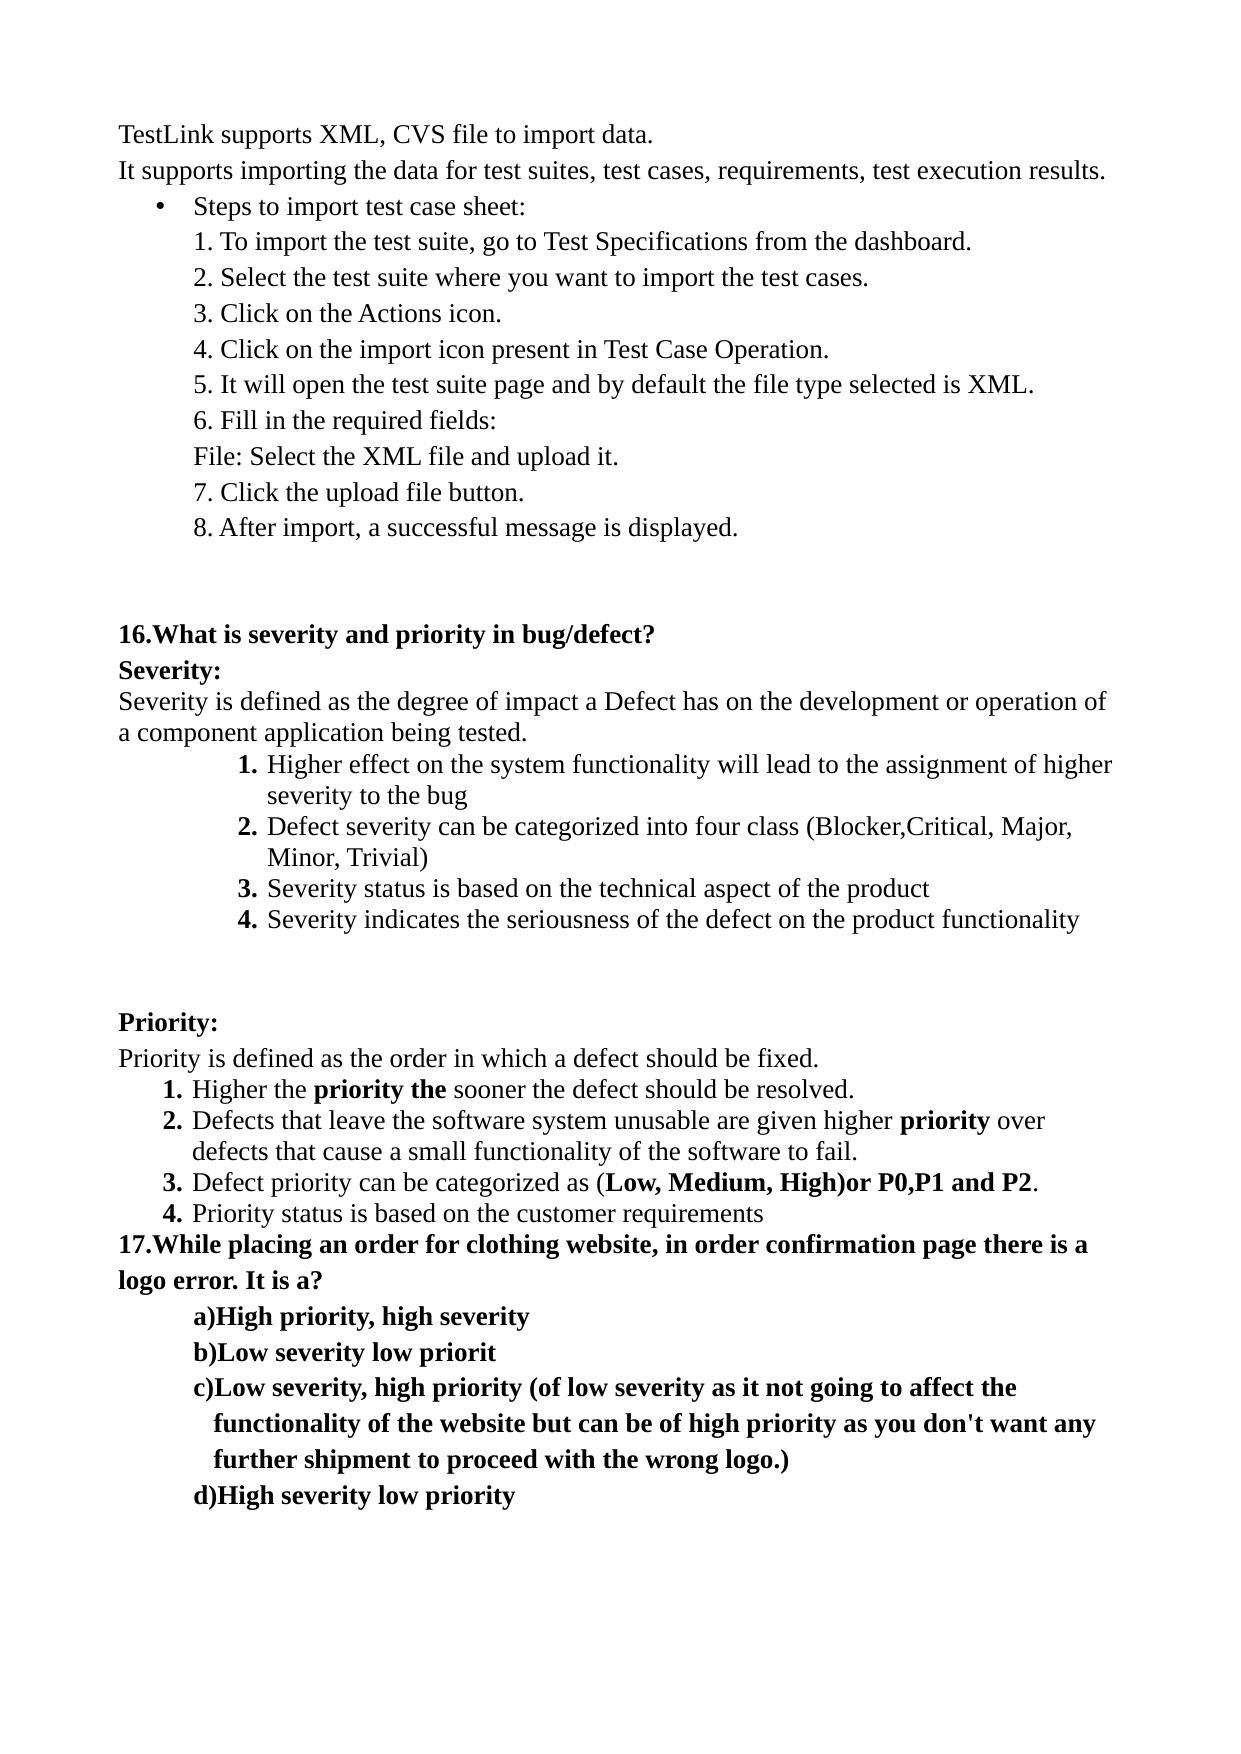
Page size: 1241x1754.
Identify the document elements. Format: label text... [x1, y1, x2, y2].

text 5. It will open the test suite page and by default the file type selected is XML. [118, 368, 1122, 399]
text c)Low severity, high priority (of low severity as it not going to affect the functionality of the website but can be of high priority as you don't want any further shipment to proceed with the wrong logo.) [118, 1372, 1122, 1474]
text Priority is defined as the order in which a defect should be fixed. [118, 1042, 1122, 1073]
list Defect severity can be categorized into four class (Blocker,Critical, Major, Minor, Trivial) [237, 810, 1122, 872]
list Severity indicates the seriousness of the defect on the product functionality [237, 903, 1122, 934]
text 2. Select the test suite where you want to import the test cases. [118, 261, 1122, 292]
text It supports importing the data for test suites, test cases, requirements, test execution results. [118, 154, 1122, 185]
text TestLink supports XML, CVS file to import data. [118, 118, 1122, 149]
text 7. Click the upload file button. [118, 476, 1122, 507]
text 16.What is severity and priority in bug/defect? [118, 618, 1122, 650]
text 17.While placing an order for clothing website, in order confirmation page there is a logo error. It is a? [118, 1229, 1122, 1296]
list Severity status is based on the technical aspect of the product [237, 872, 1122, 903]
text 6. Fill in the required fields: [118, 404, 1122, 435]
list Higher the priority the sooner the defect should be resolved. [162, 1073, 1122, 1104]
text 4. Click on the import icon present in Test Case Operation. [118, 333, 1122, 364]
list Defect priority can be categorized as (Low, Medium, High)or P0,P1 and P2. [162, 1166, 1122, 1197]
text File: Select the XML file and upload it. [118, 440, 1122, 471]
text d)High severity low priority [118, 1479, 1122, 1510]
list Higher effect on the system functionality will lead to the assignment of higher severity to the bug [237, 748, 1122, 810]
list Defects that leave the software system unusable are given higher priority over defects that cause a small functionality of the software to fail. [162, 1104, 1122, 1166]
text b)Low severity low priorit [118, 1336, 1122, 1367]
text Severity is defined as the degree of impact a Defect has on the development or operation of a component application being tested. [118, 685, 1122, 748]
text a)High priority, high severity [118, 1300, 1122, 1331]
text Severity: [118, 654, 1122, 685]
text 3. Click on the Actions icon. [118, 297, 1122, 328]
text 8. After import, a successful message is displayed. [118, 511, 1122, 542]
list Steps to import test case sheet: [156, 189, 1122, 221]
list Priority status is based on the customer requirements [162, 1197, 1122, 1229]
text Priority: [118, 1006, 1122, 1037]
text 1. To import the test suite, go to Test Specifications from the dashboard. [118, 226, 1122, 257]
